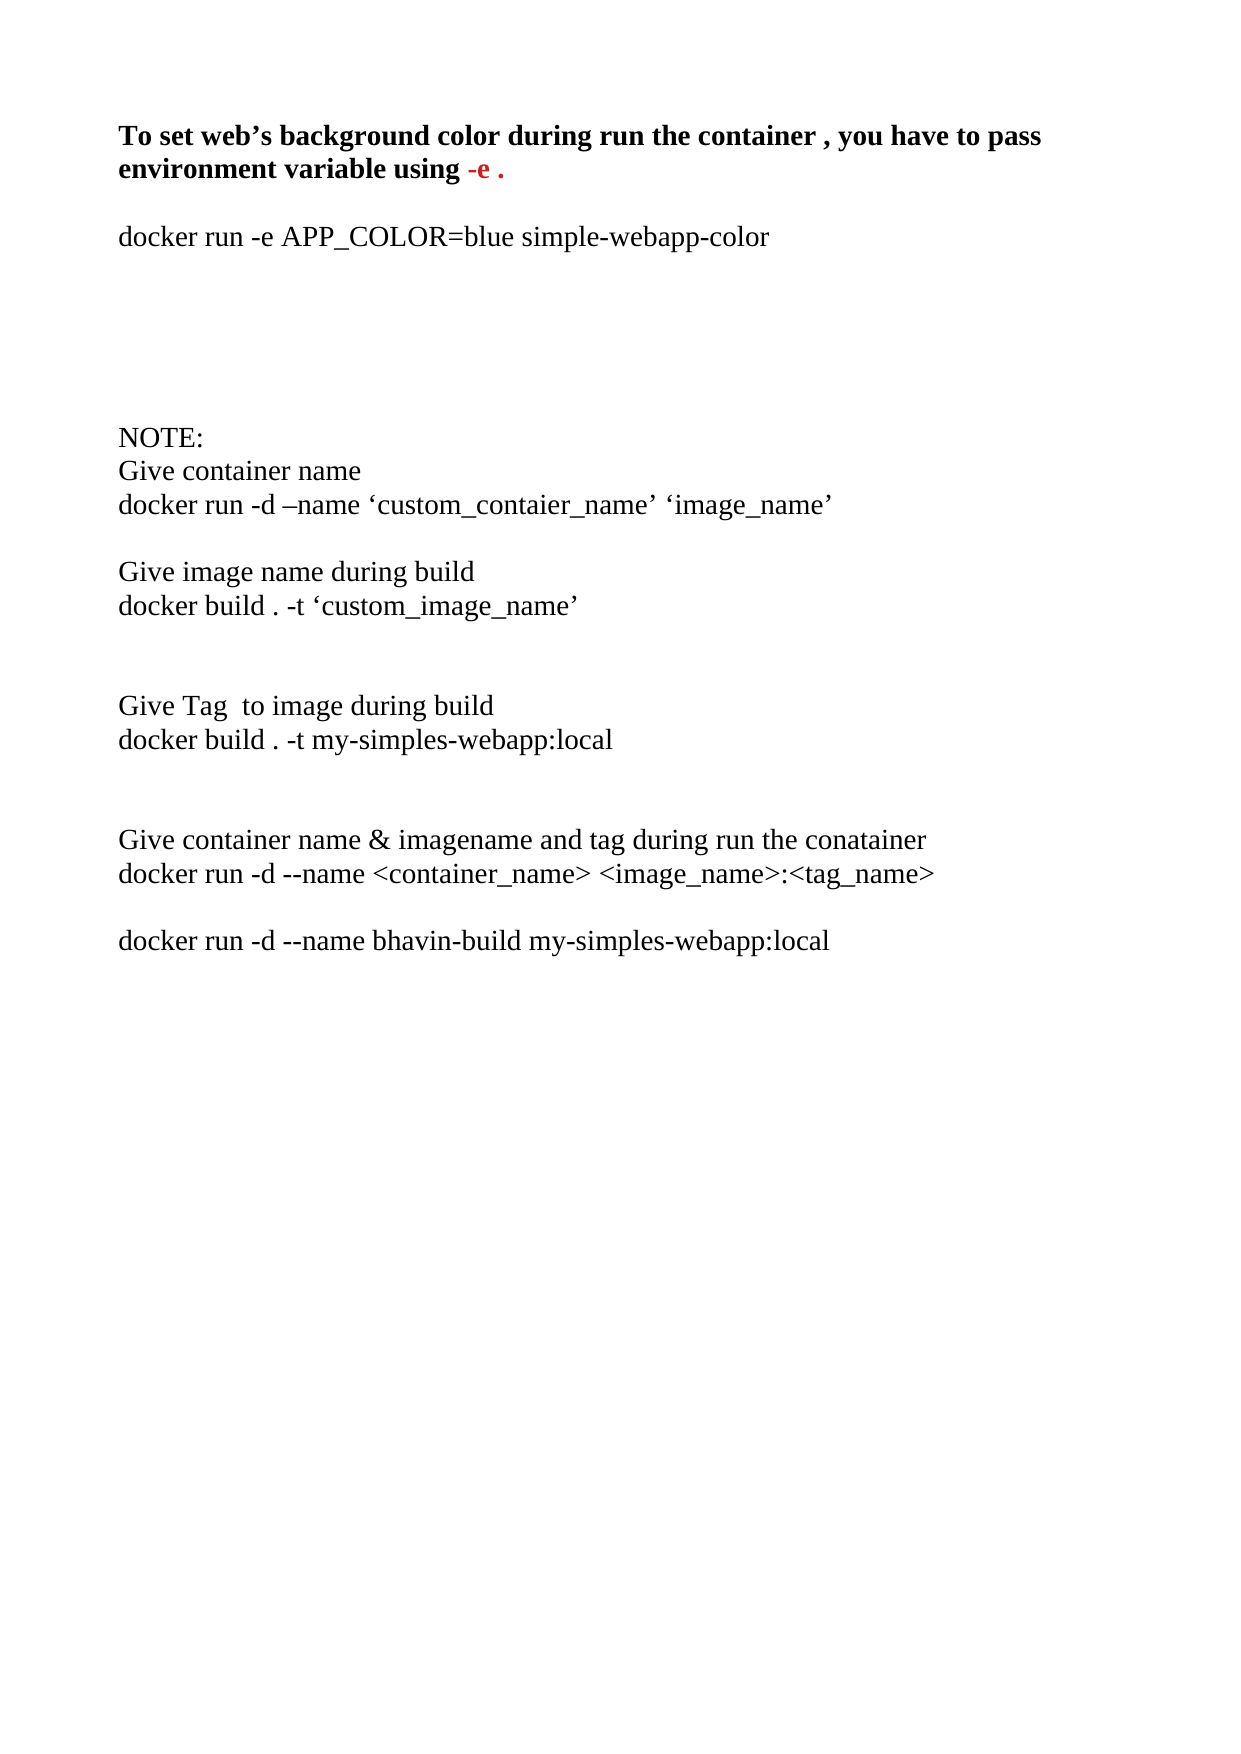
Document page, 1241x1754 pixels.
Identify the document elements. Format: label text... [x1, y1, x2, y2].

text NOTE: [118, 420, 1122, 453]
text docker run -d --name <container_name> <image_name>:<tag_name> [118, 856, 1122, 889]
text docker run -e APP_COLOR=blue simple-webapp-color [118, 219, 1122, 252]
text docker build . -t ‘custom_image_name’ [118, 588, 1122, 621]
text Give container name & imagename and tag during run the conatainer [118, 822, 1122, 856]
text docker run -d –name ‘custom_contaier_name’ ‘image_name’ [118, 487, 1122, 521]
text To set web’s background color during run the container , you have to pass environment variable using -e . [118, 118, 1122, 185]
text Give container name [118, 453, 1122, 487]
text docker run -d --name bhavin-build my-simples-webapp:local [118, 923, 1122, 957]
text docker build . -t my-simples-webapp:local [118, 722, 1122, 755]
text Give Tag to image during build [118, 688, 1122, 722]
text Give image name during build [118, 554, 1122, 588]
